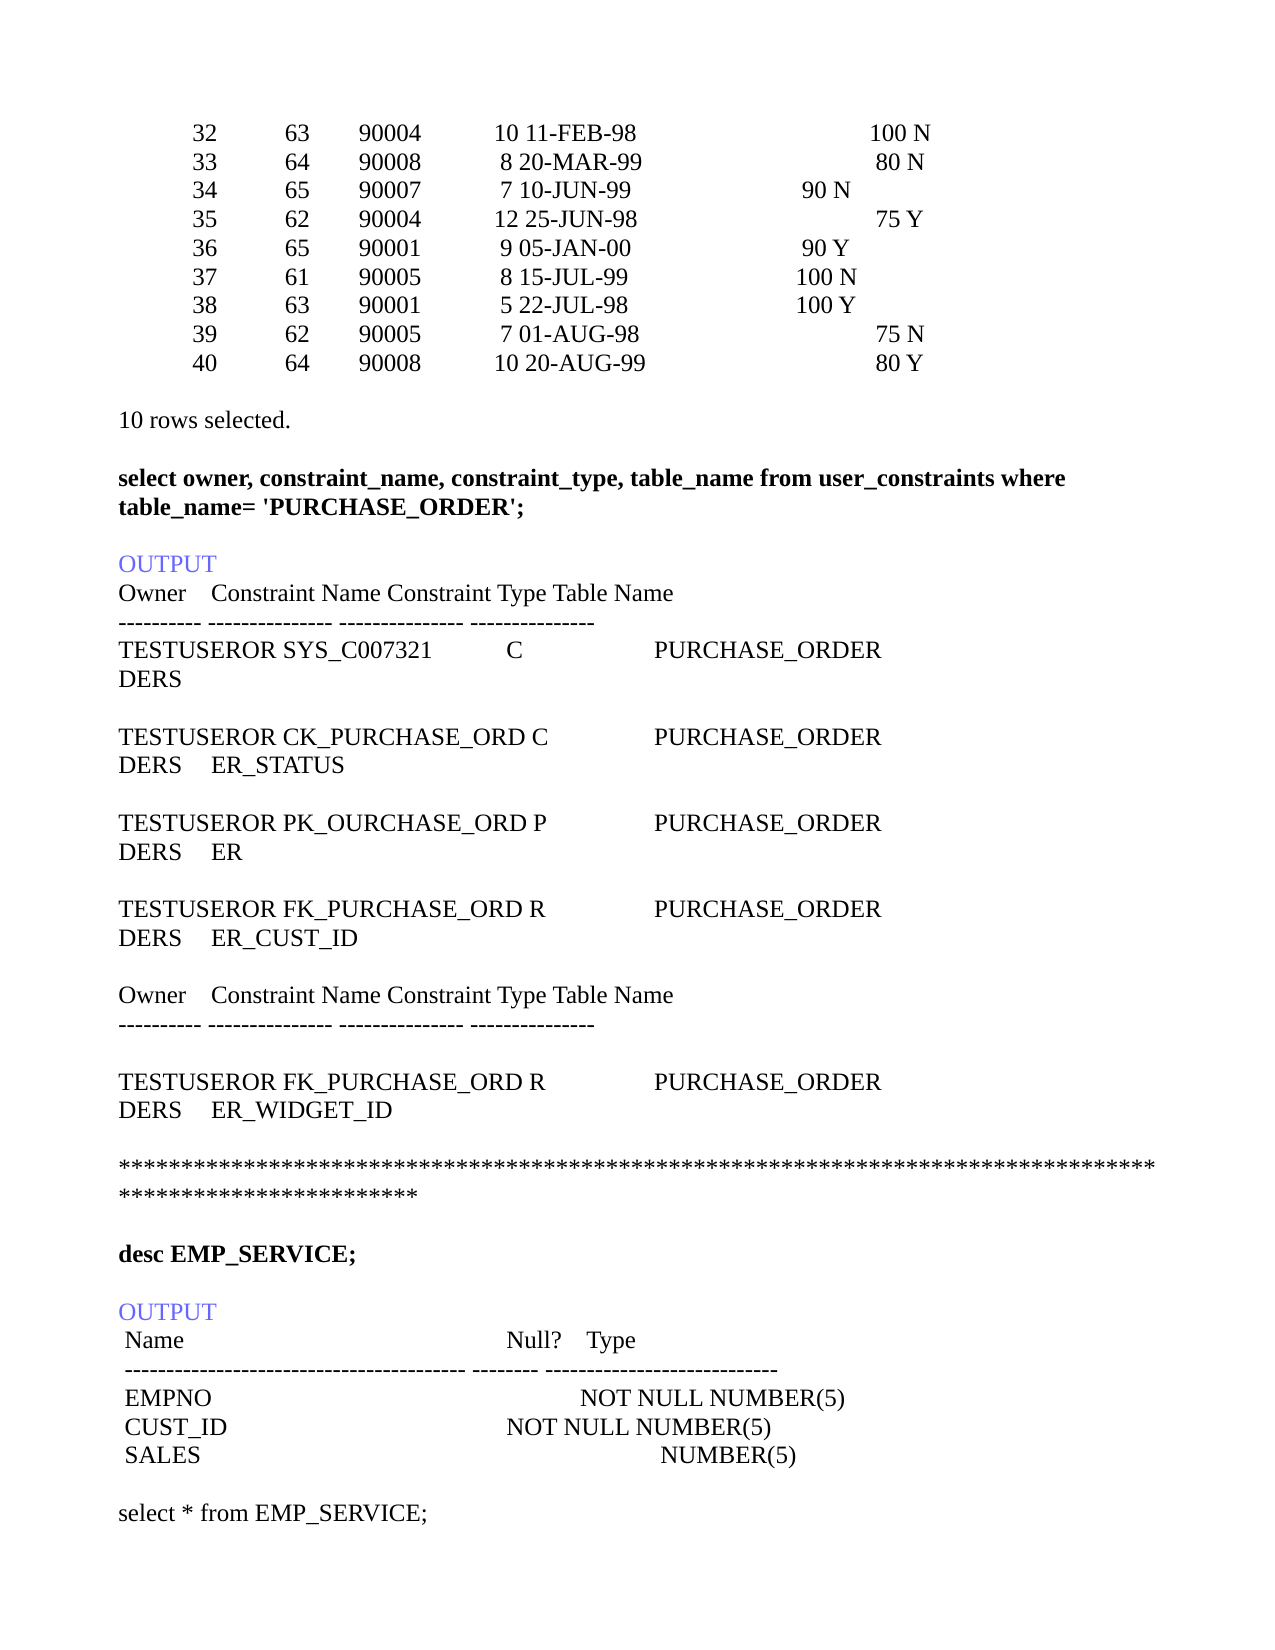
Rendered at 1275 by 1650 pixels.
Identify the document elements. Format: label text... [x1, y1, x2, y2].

text TESTUSEROR PK_OURCHASE_ORD P PURCHASE_ORDER [118, 808, 1157, 837]
text desc EMP_SERVICE; [118, 1239, 1157, 1268]
text DERS ER_WIDGET_ID [118, 1096, 1157, 1124]
text *********************************************************************************************************** [118, 1153, 1157, 1211]
text TESTUSEROR SYS_C007321 C PURCHASE_ORDER [118, 636, 1157, 664]
text TESTUSEROR FK_PURCHASE_ORD R PURCHASE_ORDER [118, 894, 1157, 923]
text ---------- --------------- --------------- --------------- [118, 607, 1157, 636]
text 38 63 90001 5 22-JUL-98 100 Y [118, 291, 1157, 319]
text 37 61 90005 8 15-JUL-99 100 N [118, 262, 1157, 291]
text Name Null? Type [118, 1326, 1157, 1354]
text DERS ER_STATUS [118, 751, 1157, 779]
text 40 64 90008 10 20-AUG-99 80 Y [118, 348, 1157, 377]
text select * from EMP_SERVICE; [118, 1498, 1157, 1527]
text Owner Constraint Name Constraint Type Table Name [118, 578, 1157, 607]
text 34 65 90007 7 10-JUN-99 90 N [118, 176, 1157, 204]
text 36 65 90001 9 05-JAN-00 90 Y [118, 233, 1157, 262]
text 39 62 90005 7 01-AUG-98 75 N [118, 319, 1157, 348]
text 33 64 90008 8 20-MAR-99 80 N [118, 147, 1157, 176]
text ----------------------------------------- -------- ---------------------------- [118, 1354, 1157, 1383]
text SALES NUMBER(5) [118, 1441, 1157, 1469]
text 35 62 90004 12 25-JUN-98 75 Y [118, 204, 1157, 233]
text 10 rows selected. [118, 406, 1157, 434]
text ---------- --------------- --------------- --------------- [118, 1009, 1157, 1038]
text 32 63 90004 10 11-FEB-98 100 N [118, 118, 1157, 147]
text OUTPUT [118, 549, 1157, 578]
text DERS ER [118, 837, 1157, 866]
text TESTUSEROR CK_PURCHASE_ORD C PURCHASE_ORDER [118, 722, 1157, 751]
text DERS [118, 664, 1157, 693]
text TESTUSEROR FK_PURCHASE_ORD R PURCHASE_ORDER [118, 1067, 1157, 1096]
text select owner, constraint_name, constraint_type, table_name from user_constraints where table_name= 'PURCHASE_ORDER'; [118, 463, 1157, 521]
text Owner Constraint Name Constraint Type Table Name [118, 981, 1157, 1009]
text DERS ER_CUST_ID [118, 923, 1157, 952]
text EMPNO NOT NULL NUMBER(5) [118, 1383, 1157, 1412]
text CUST_ID NOT NULL NUMBER(5) [118, 1412, 1157, 1441]
text OUTPUT [118, 1297, 1157, 1326]
